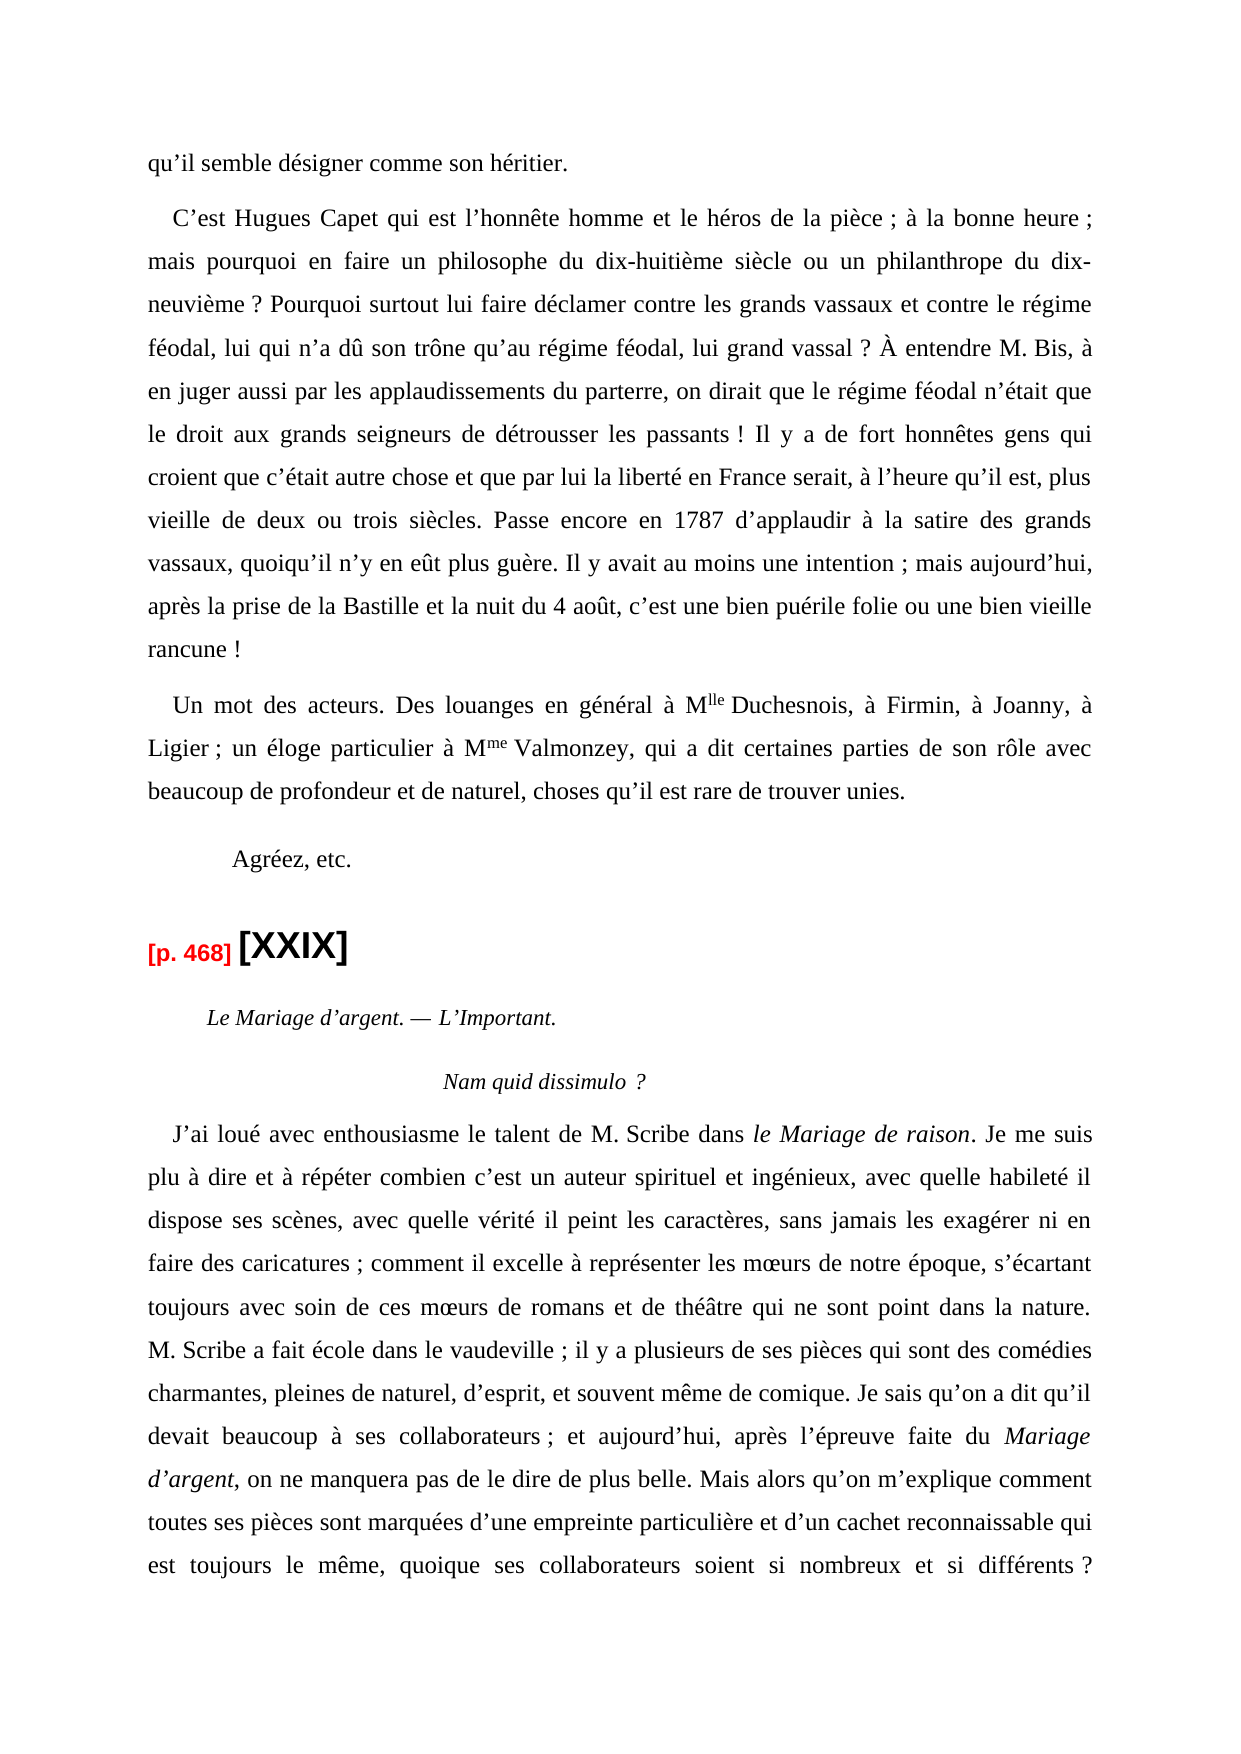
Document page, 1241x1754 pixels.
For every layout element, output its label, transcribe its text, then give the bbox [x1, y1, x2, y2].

text Nam quid dissimulo ? [443, 1068, 1093, 1094]
text Le Mariage d’argent. — L’Important. [207, 1004, 1033, 1030]
subtitle [p. 468] [XXIX] [148, 923, 1093, 966]
text qu’il semble désigner comme son héritier. [148, 148, 1093, 176]
text Agréez, etc. [207, 844, 1093, 873]
text C’est Hugues Capet qui est l’honnête homme et le héros de la pièce ; à la bonne heure ; mais pourquoi en faire un philosophe du dix-huitième siècle ou un philanthrope du dix-neuvième ? Pourquoi surtout lui faire déclamer contre les grands vassaux et contre le régime féodal, lui qui n’a dû son trône qu’au régime féodal, lui grand vassal ? À entendre M. Bis, à en juger aussi par les applaudissements du parterre, on dirait que le régime féodal n’était que le droit aux grands seigneurs de détrousser les passants ! Il y a de fort honnêtes gens qui croient que c’était autre chose et que par lui la liberté en France serait, à l’heure qu’il est, plus vieille de deux ou trois siècles. Passe encore en 1787 d’applaudir à la satire des grands vassaux, quoiqu’il n’y en eût plus guère. Il y avait au moins une intention ; mais aujourd’hui, après la prise de la Bastille et la nuit du 4 août, c’est une bien puérile folie ou une bien vieille rancune ! [148, 203, 1093, 663]
text Un mot des acteurs. Des louanges en général à Mlle Duchesnois, à Firmin, à Joanny, à Ligier ; un éloge particulier à Mme Valmonzey, qui a dit certaines parties de son rôle avec beaucoup de profondeur et de naturel, choses qu’il est rare de trouver unies. [148, 690, 1093, 805]
text J’ai loué avec enthousiasme le talent de M. Scribe dans le Mariage de raison. Je me suis plu à dire et à répéter combien c’est un auteur spirituel et ingénieux, avec quelle habileté il dispose ses scènes, avec quelle vérité il peint les caractères, sans jamais les exagérer ni en faire des caricatures ; comment il excelle à représenter les mœurs de notre époque, s’écartant toujours avec soin de ces mœurs de romans et de théâtre qui ne sont point dans la nature. M. Scribe a fait école dans le vaudeville ; il y a plusieurs de ses pièces qui sont des comédies charmantes, pleines de naturel, d’esprit, et souvent même de comique. Je sais qu’on a dit qu’il devait beaucoup à ses collaborateurs ; et aujourd’hui, après l’épreuve faite du Mariage d’argent, on ne manquera pas de le dire de plus belle. Mais alors qu’on m’explique comment toutes ses pièces sont marquées d’une empreinte particulière et d’un cachet reconnaissable qui est toujours le même, quoique ses collaborateurs soient si nombreux et si différents ? [148, 1119, 1093, 1579]
